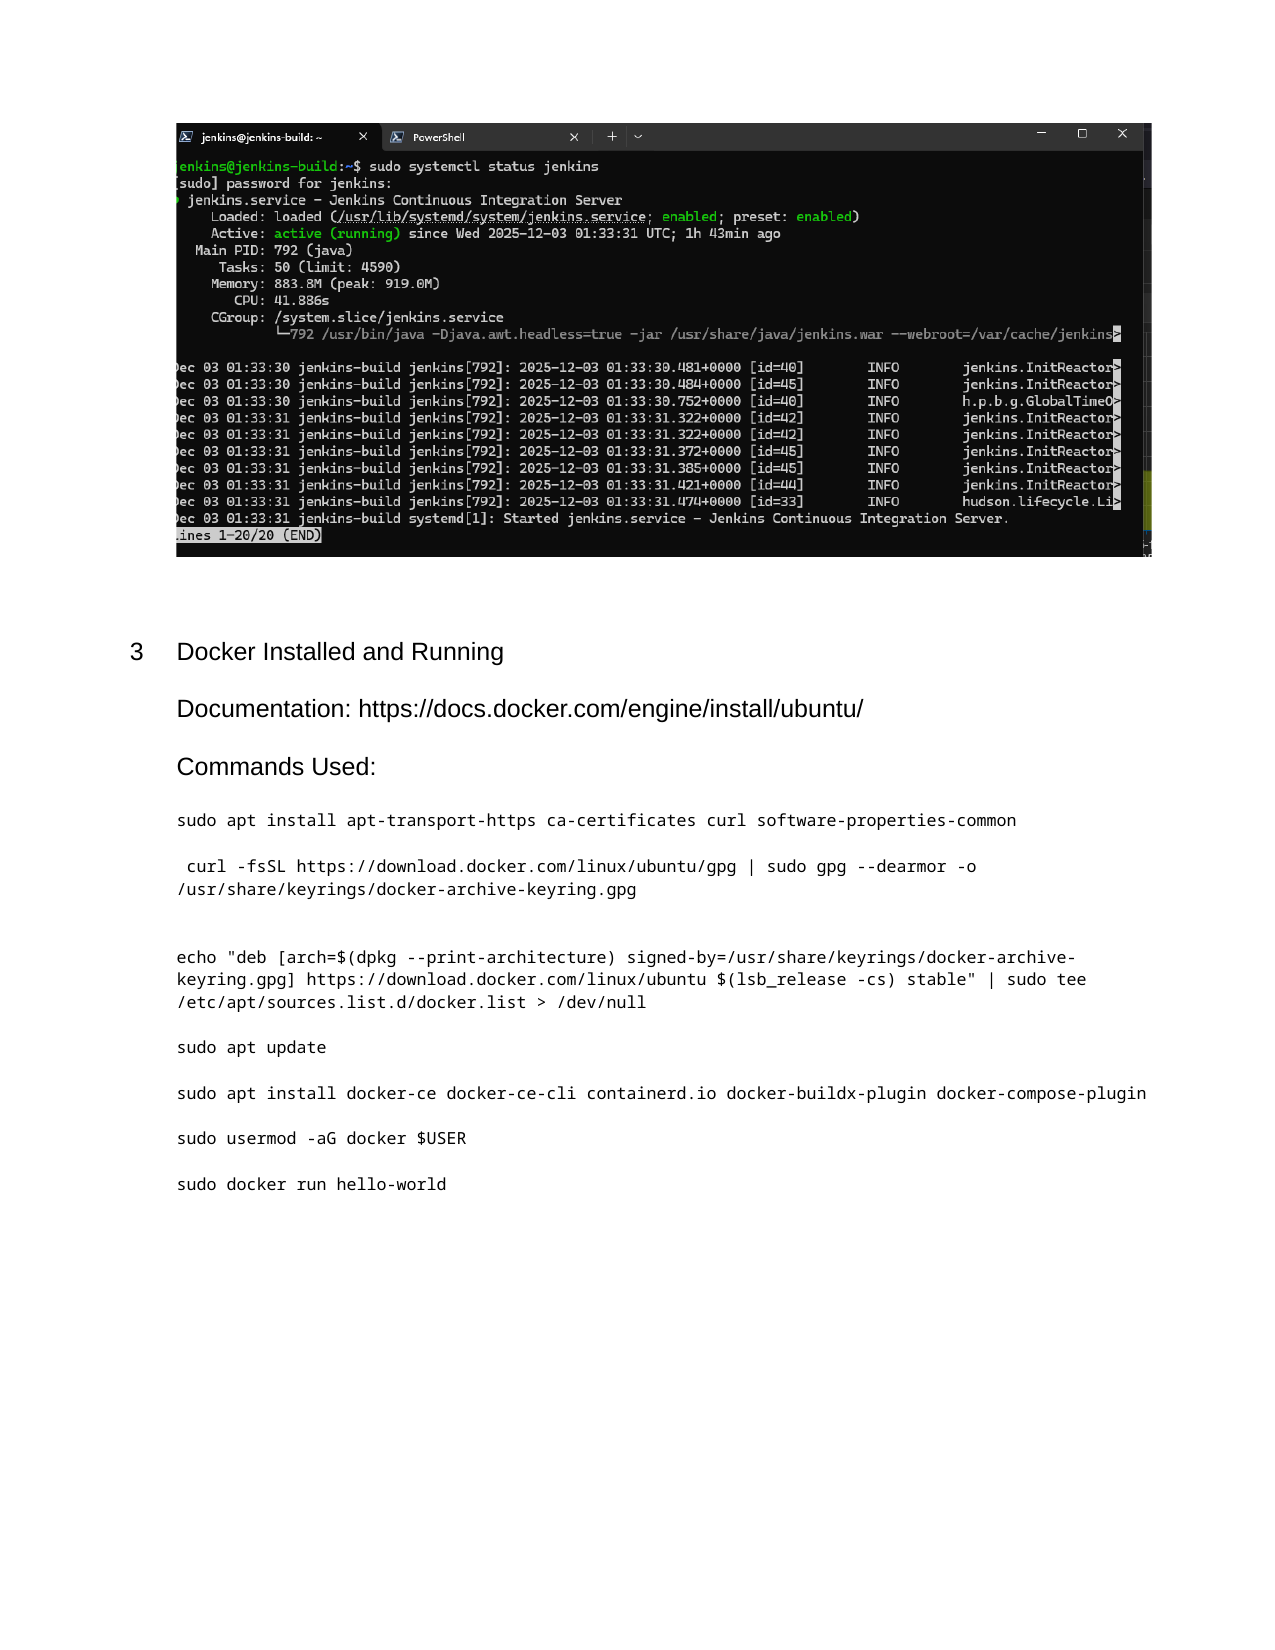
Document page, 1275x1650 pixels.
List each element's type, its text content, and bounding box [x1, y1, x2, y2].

table_cell [171, 591, 1158, 631]
table_cell [124, 118, 171, 591]
table_cell 3 [124, 631, 171, 1229]
table_cell [124, 591, 171, 631]
table_cell Docker Installed and Running Documentation: https://docs.docker.com/engine/install/ubuntu/ Commands Used: sudo apt install apt-transport-https ca-certificates curl software-properties-common curl -fsSL https://download.docker.com/linux/ubuntu/gpg | sudo gpg --dearmor -o /usr/share/keyrings/docker-archive-keyring.gpg echo "deb [arch=$(dpkg --print-architecture) signed-by=/usr/share/keyrings/docker-archive-keyring.gpg] https://download.docker.com/linux/ubuntu $(lsb_release -cs) stable" | sudo tee /etc/apt/sources.list.d/docker.list > /dev/null sudo apt update sudo apt install docker-ce docker-ce-cli containerd.io docker-buildx-plugin docker-compose-plugin sudo usermod -aG docker $USER sudo docker run hello-world [171, 631, 1158, 1229]
table_cell [171, 118, 1158, 591]
picture [176, 123, 1152, 557]
